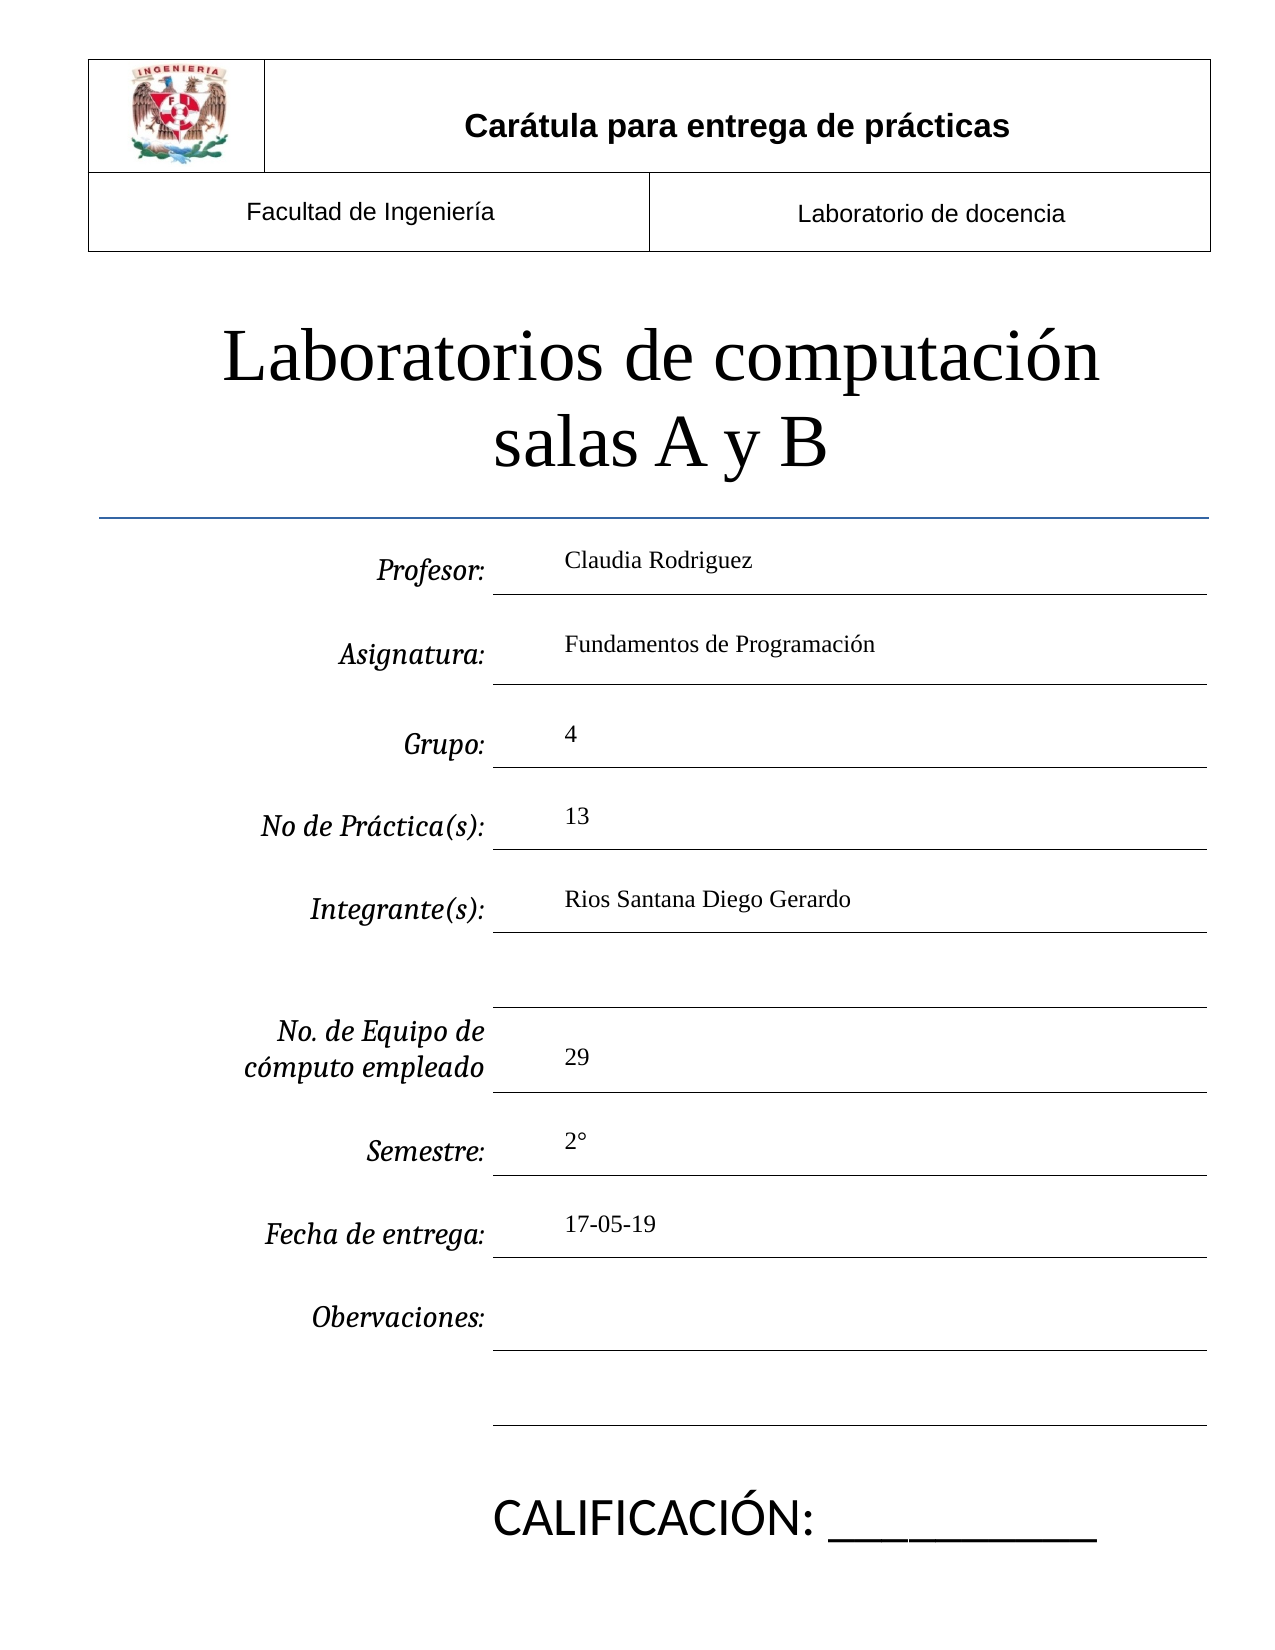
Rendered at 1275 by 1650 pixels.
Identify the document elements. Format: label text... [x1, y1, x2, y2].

table_cell Grupo: [118, 684, 493, 766]
table_cell Integrante(s): [118, 849, 493, 932]
table_cell No. de Equipo de cómputo empleado [118, 1007, 493, 1091]
table_header Claudia Rodriguez [493, 519, 1207, 594]
text CALIFICACIÓN: __________ [118, 1483, 1205, 1549]
table_cell [118, 932, 493, 1007]
table_cell 17-05-19 [493, 1176, 1207, 1257]
table_header Carátula para entrega de prácticas [265, 60, 1210, 172]
table_cell [493, 1351, 1207, 1425]
table_header Profesor: [118, 519, 493, 594]
table_cell Asignatura: [118, 594, 493, 684]
table_cell [493, 1258, 1207, 1350]
table_header [89, 60, 264, 172]
table_cell Semestre: [118, 1091, 493, 1174]
table_cell 2° [493, 1093, 1207, 1174]
table_header [118, 511, 493, 517]
text salas A y B [118, 396, 1205, 482]
table_cell Facultad de Ingeniería [89, 173, 649, 251]
table_cell [118, 1350, 493, 1425]
text Laboratorios de computación [118, 310, 1205, 396]
table_cell Rios Santana Diego Gerardo [493, 850, 1207, 932]
table_cell Fecha de entrega: [118, 1175, 493, 1257]
table_cell 13 [493, 768, 1207, 849]
table_cell 29 [493, 1008, 1207, 1091]
table_cell Fundamentos de Programación [493, 595, 1207, 684]
table_header [493, 511, 1207, 517]
table_cell 4 [493, 685, 1207, 766]
table_cell [493, 933, 1207, 1007]
table_cell Obervaciones: [118, 1257, 493, 1350]
table_cell No de Práctica(s): [118, 766, 493, 849]
table_cell Laboratorio de docencia [650, 173, 1210, 251]
